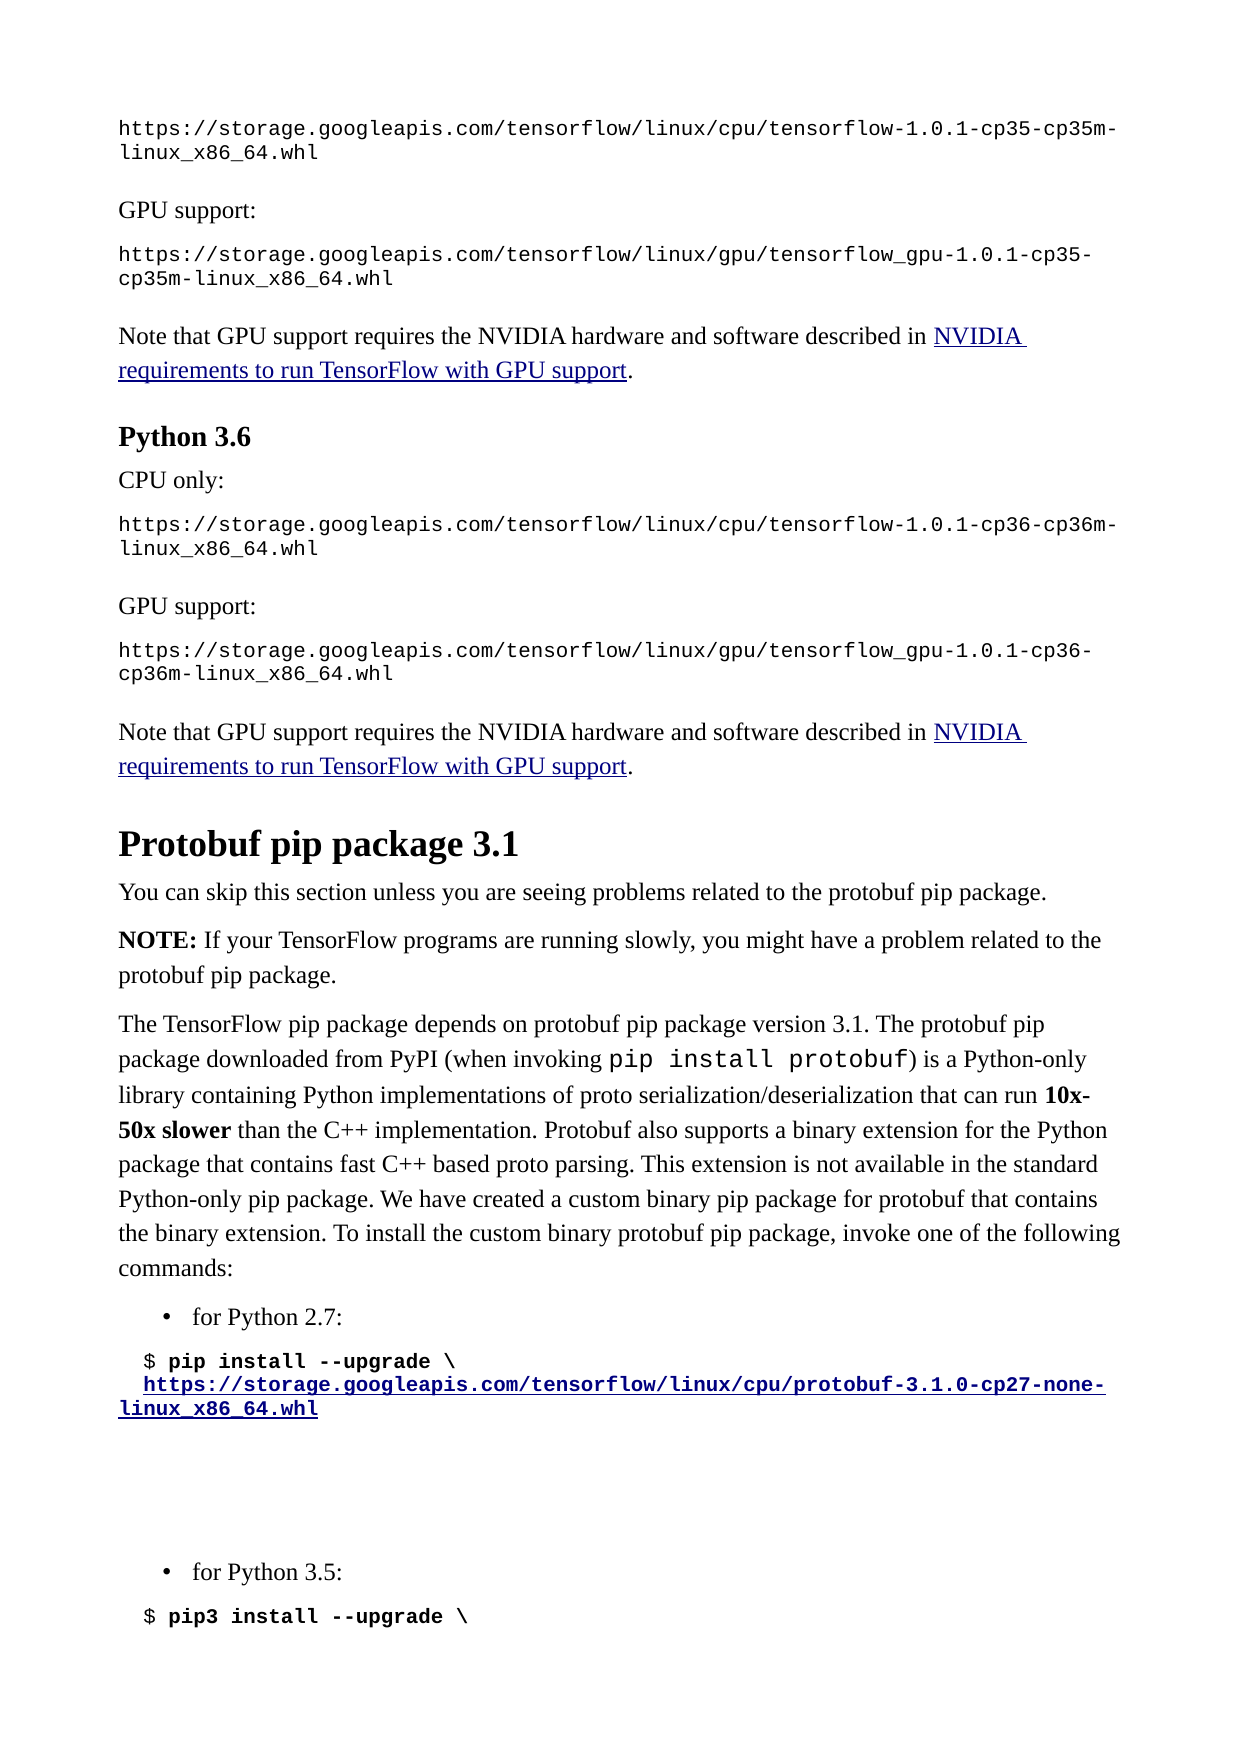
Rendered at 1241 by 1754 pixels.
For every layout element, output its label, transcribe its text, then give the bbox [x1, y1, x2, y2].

text https://storage.googleapis.com/tensorflow/linux/gpu/tensorflow_gpu-1.0.1-cp35-cp35m-linux_x86_64.whl [118, 244, 1122, 291]
text GPU support: [118, 591, 1122, 619]
text Note that GPU support requires the NVIDIA hardware and software described in NVIDIA requirements to run TensorFlow with GPU support. [118, 321, 1122, 384]
subtitle Protobuf pip package 3.1 [118, 821, 1122, 864]
list for Python 2.7: [162, 1302, 1122, 1330]
text https://storage.googleapis.com/tensorflow/linux/cpu/tensorflow-1.0.1-cp35-cp35m-linux_x86_64.whl [118, 118, 1122, 165]
subtitle Python 3.6 [118, 419, 1122, 452]
text You can skip this section unless you are seeing problems related to the protobuf pip package. [118, 877, 1122, 905]
text The TensorFlow pip package depends on protobuf pip package version 3.1. The protobuf pip package downloaded from PyPI (when invoking pip install protobuf) is a Python-only library containing Python implementations of proto serialization/deserialization that can run 10x-50x slower than the C++ implementation. Protobuf also supports a binary extension for the Python package that contains fast C++ based proto parsing. This extension is not available in the standard Python-only pip package. We have created a custom binary pip package for protobuf that contains the binary extension. To install the custom binary protobuf pip package, invoke one of the following commands: [118, 1009, 1122, 1281]
text https://storage.googleapis.com/tensorflow/linux/cpu/protobuf-3.1.0-cp27-none-linux_x86_64.whl [118, 1374, 1122, 1422]
text https://storage.googleapis.com/tensorflow/linux/cpu/tensorflow-1.0.1-cp36-cp36m-linux_x86_64.whl [118, 514, 1122, 561]
text CPU only: [118, 465, 1122, 494]
text $ pip install --upgrade \ [118, 1351, 1122, 1374]
text https://storage.googleapis.com/tensorflow/linux/gpu/tensorflow_gpu-1.0.1-cp36-cp36m-linux_x86_64.whl [118, 640, 1122, 687]
list for Python 3.5: [162, 1557, 1122, 1586]
text $ pip3 install --upgrade \ [118, 1606, 1122, 1630]
text Note that GPU support requires the NVIDIA hardware and software described in NVIDIA requirements to run TensorFlow with GPU support. [118, 717, 1122, 780]
text GPU support: [118, 195, 1122, 224]
text NOTE: If your TensorFlow programs are running slowly, you might have a problem related to the protobuf pip package. [118, 926, 1122, 989]
